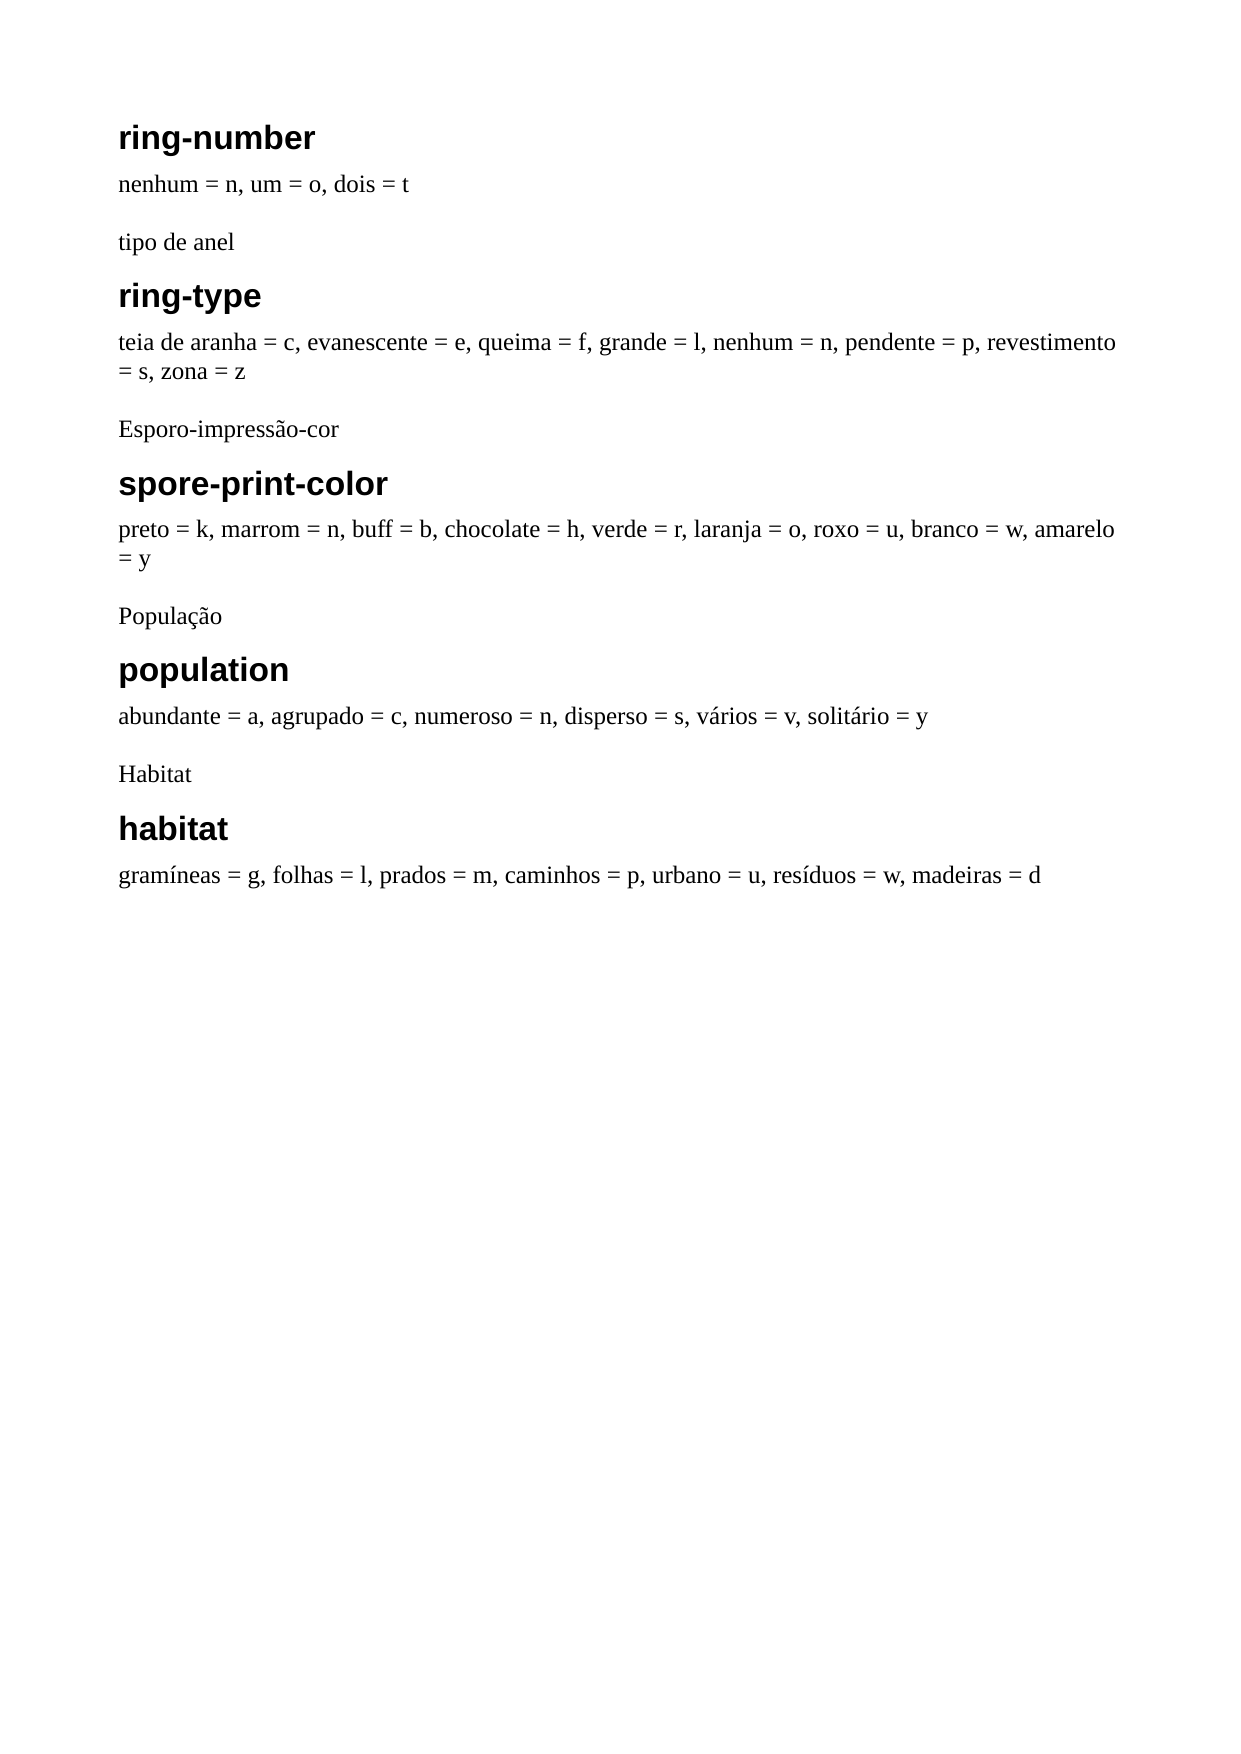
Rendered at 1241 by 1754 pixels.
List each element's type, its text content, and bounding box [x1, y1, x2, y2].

subtitle population [118, 650, 1122, 689]
text abundante = a, agrupado = c, numeroso = n, disperso = s, vários = v, solitário = y [118, 701, 1122, 730]
subtitle habitat [118, 808, 1122, 847]
text Esporo-impressão-cor [118, 414, 1122, 442]
subtitle spore-print-color [118, 463, 1122, 502]
text gramíneas = g, folhas = l, prados = m, caminhos = p, urbano = u, resíduos = w, madeiras = d [118, 860, 1122, 888]
text Habitat [118, 759, 1122, 788]
text teia de aranha = c, evanescente = e, queima = f, grande = l, nenhum = n, pendente = p, revestimento = s, zona = z [118, 327, 1122, 385]
subtitle ring-number [118, 118, 1122, 157]
subtitle ring-type [118, 276, 1122, 315]
text População [118, 601, 1122, 629]
text preto = k, marrom = n, buff = b, chocolate = h, verde = r, laranja = o, roxo = u, branco = w, amarelo = y [118, 514, 1122, 572]
text tipo de anel [118, 227, 1122, 256]
text nenhum = n, um = o, dois = t [118, 169, 1122, 198]
